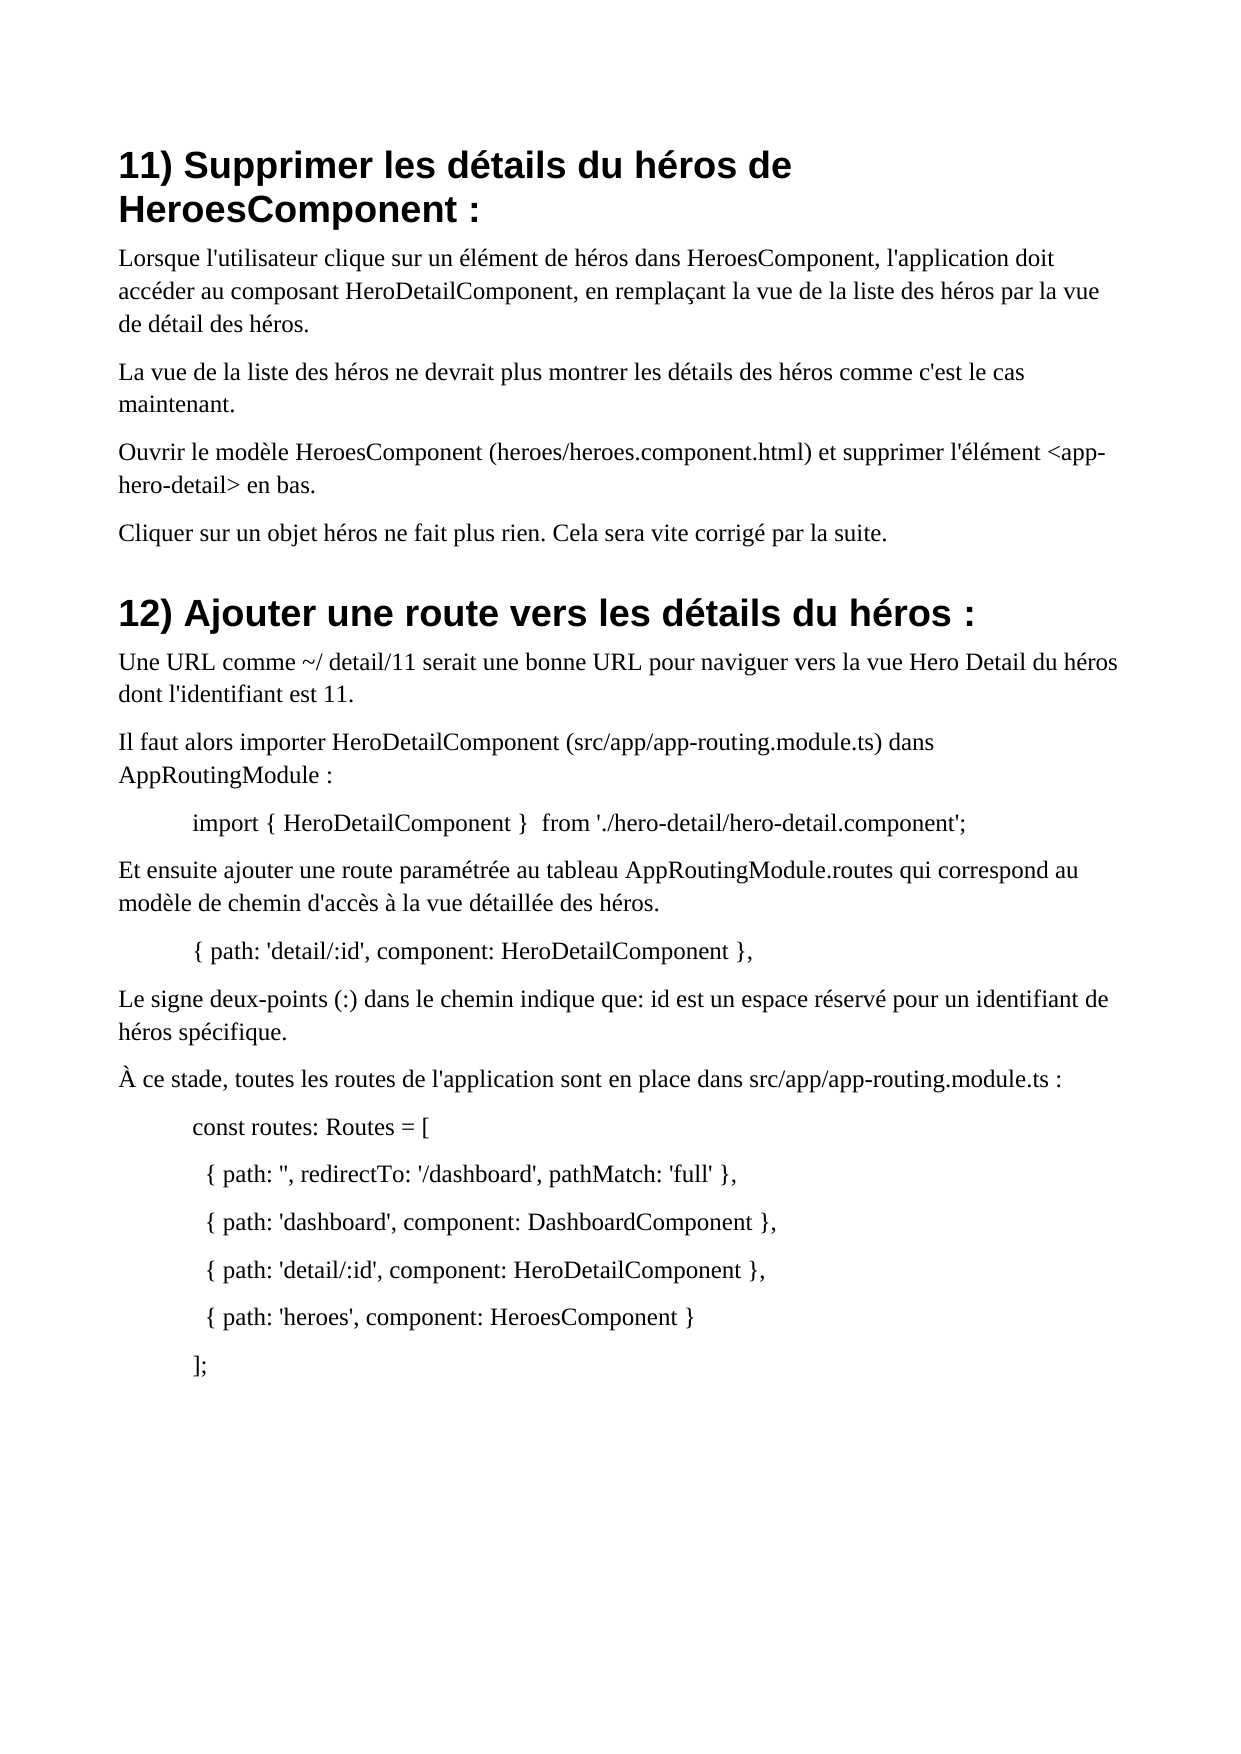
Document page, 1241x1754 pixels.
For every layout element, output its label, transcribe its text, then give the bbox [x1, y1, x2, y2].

text { path: '', redirectTo: '/dashboard', pathMatch: 'full' }, [118, 1159, 1122, 1188]
text { path: 'heroes', component: HeroesComponent } [118, 1302, 1122, 1331]
text ]; [118, 1350, 1122, 1379]
text À ce stade, toutes les routes de l'application sont en place dans src/app/app-routing.module.ts : [118, 1064, 1122, 1093]
subtitle 12) Ajouter une route vers les détails du héros : [118, 590, 1122, 634]
text { path: 'detail/:id', component: HeroDetailComponent }, [118, 1255, 1122, 1283]
text Le signe deux-points (:) dans le chemin indique que: id est un espace réservé pour un identifiant de héros spécifique. [118, 984, 1122, 1045]
text import { HeroDetailComponent } from './hero-detail/hero-detail.component'; [118, 808, 1122, 837]
text Il faut alors importer HeroDetailComponent (src/app/app-routing.module.ts) dans AppRoutingModule : [118, 727, 1122, 789]
text La vue de la liste des héros ne devrait plus montrer les détails des héros comme c'est le cas maintenant. [118, 357, 1122, 418]
text Et ensuite ajouter une route paramétrée au tableau AppRoutingModule.routes qui correspond au modèle de chemin d'accès à la vue détaillée des héros. [118, 855, 1122, 917]
subtitle 11) Supprimer les détails du héros de HeroesComponent : [118, 143, 1122, 230]
text Ouvrir le modèle HeroesComponent (heroes/heroes.component.html) et supprimer l'élément <app-hero-detail> en bas. [118, 437, 1122, 499]
text Une URL comme ~/ detail/11 serait une bonne URL pour naviguer vers la vue Hero Detail du héros dont l'identifiant est 11. [118, 647, 1122, 708]
text { path: 'dashboard', component: DashboardComponent }, [118, 1207, 1122, 1236]
text Lorsque l'utilisateur clique sur un élément de héros dans HeroesComponent, l'application doit accéder au composant HeroDetailComponent, en remplaçant la vue de la liste des héros par la vue de détail des héros. [118, 243, 1122, 338]
text { path: 'detail/:id', component: HeroDetailComponent }, [118, 936, 1122, 965]
text const routes: Routes = [ [118, 1112, 1122, 1141]
text Cliquer sur un objet héros ne fait plus rien. Cela sera vite corrigé par la suite. [118, 518, 1122, 547]
